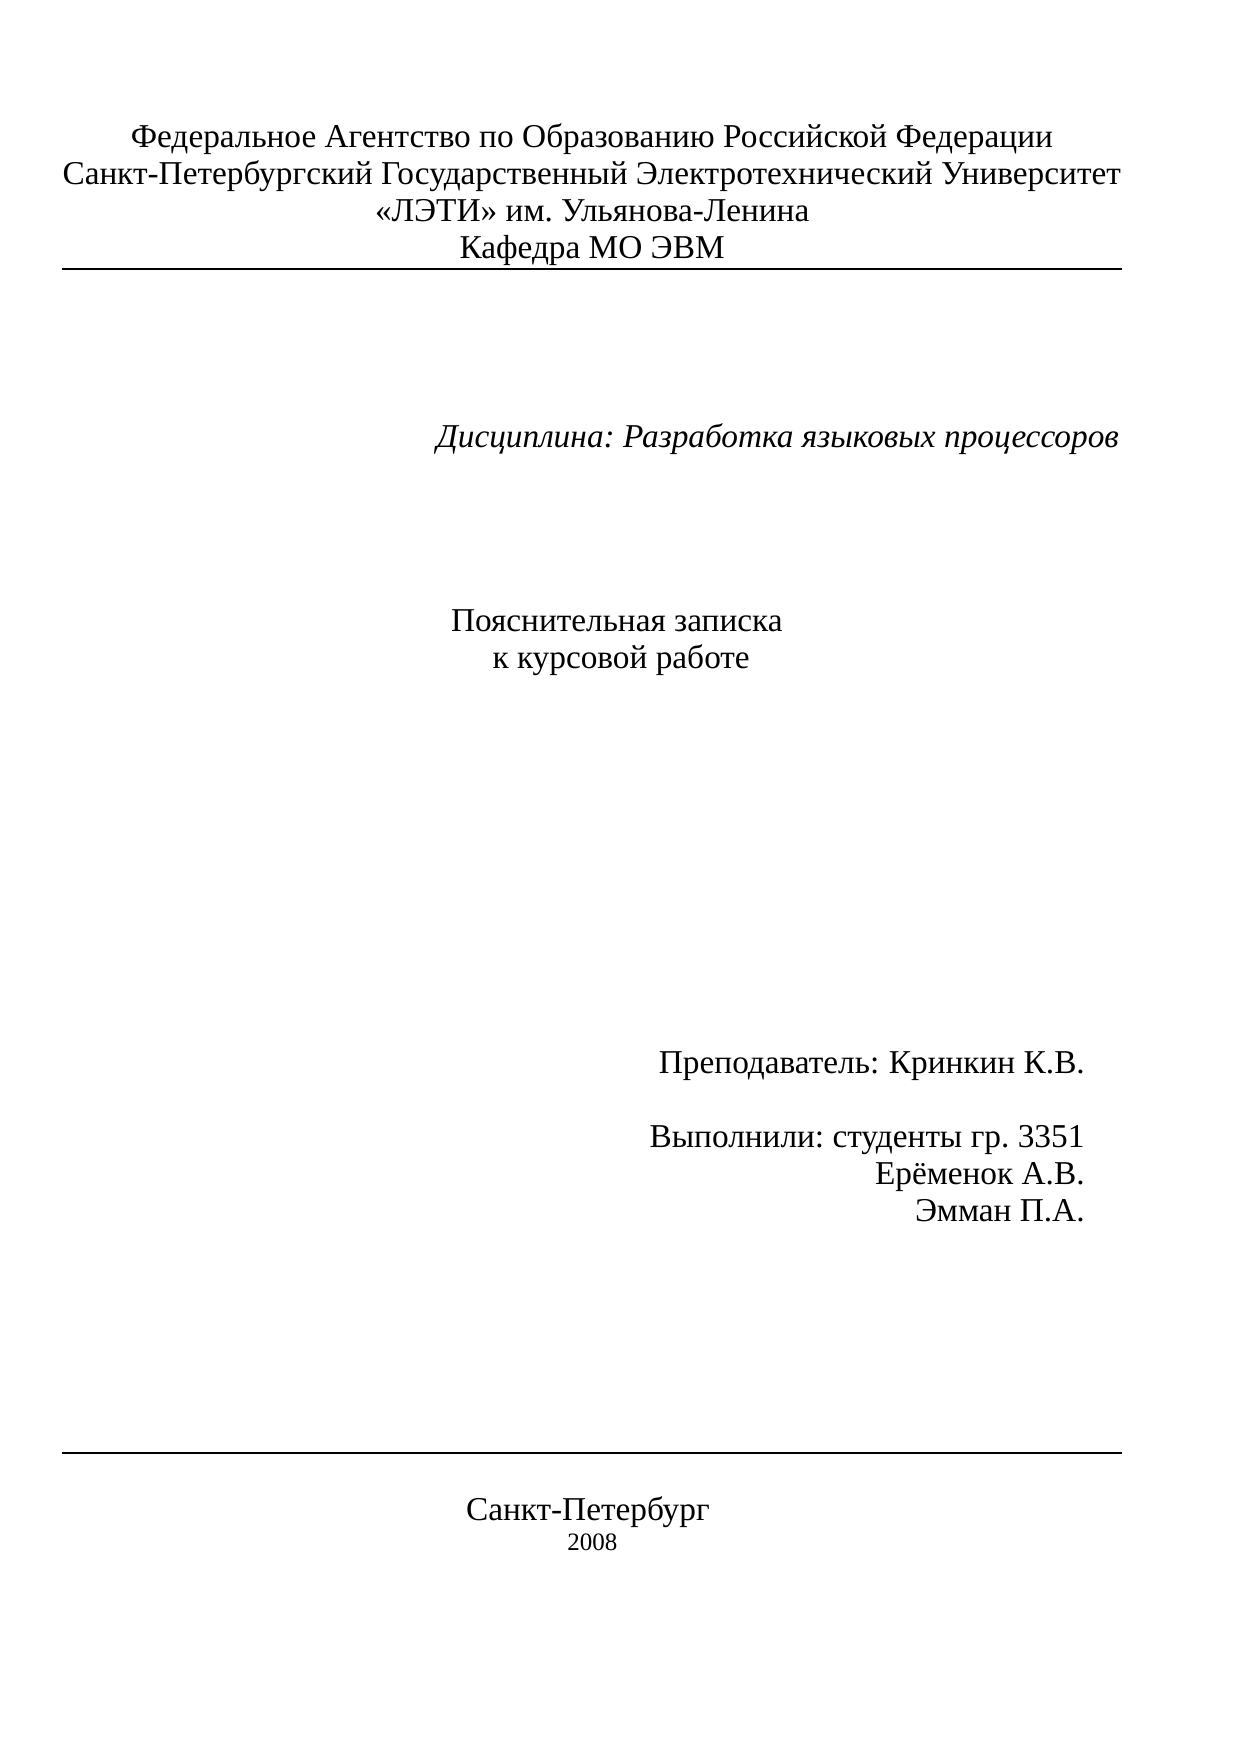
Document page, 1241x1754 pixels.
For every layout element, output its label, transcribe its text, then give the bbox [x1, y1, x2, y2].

text Преподаватель: Кринкин К.В. [62, 1044, 1084, 1081]
text Эмман П.А. [62, 1192, 1084, 1228]
text к курсовой работе [127, 638, 1114, 675]
text Дисциплина: Разработка языковых процессоров [62, 417, 1122, 454]
text Выполнили: студенты гр. 3351 [62, 1118, 1084, 1155]
text Кафедра МО ЭВМ [62, 229, 1122, 268]
text Федеральное Агентство по Образованию Российской Федерации [62, 118, 1122, 155]
text Санкт-Петербургский Государственный Электротехнический Университет «ЛЭТИ» им. Ульянова-Ленина [62, 155, 1122, 229]
text Санкт-Петербург [62, 1491, 1122, 1528]
text 2008 [62, 1528, 1122, 1555]
text Пояснительная записка [127, 602, 1114, 638]
text Ерёменок А.В. [62, 1155, 1084, 1192]
